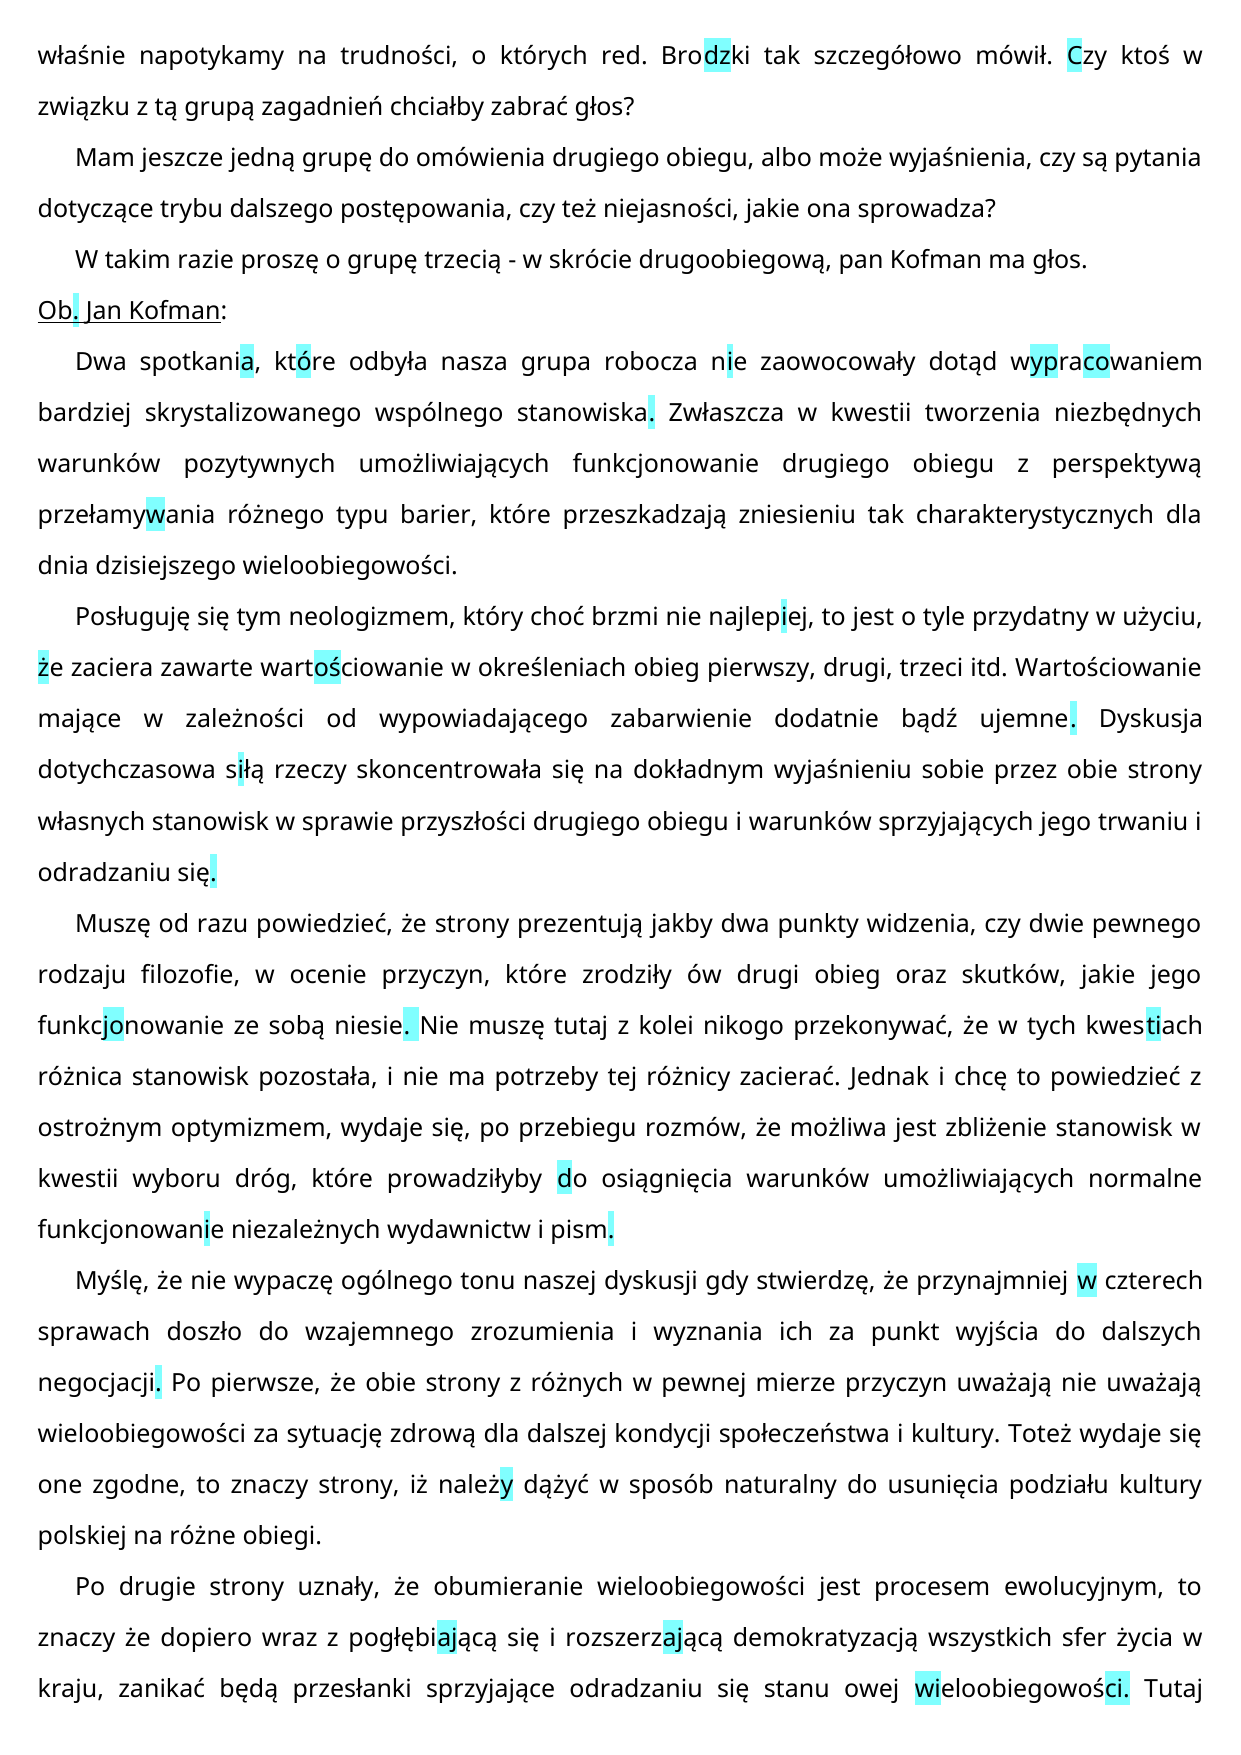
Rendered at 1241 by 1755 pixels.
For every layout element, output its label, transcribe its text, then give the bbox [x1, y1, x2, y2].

text Ob. Jan Kofman: [37, 293, 1203, 327]
text Mam jeszcze jedną grupę do omówienia drugiego obiegu, albo może wyjaśnienia, czy są pytania dotyczące trybu dalszego postępowania, czy też niejasności, jakie ona sprowadza? [37, 139, 1203, 225]
text Po drugie strony uznały, że obumieranie wieloobiegowości jest procesem ewolucyjnym, to znaczy że dopiero wraz z pogłębiającą się i rozszerzającą demokratyzacją wszystkich sfer życia w kraju, zanikać będą przesłanki sprzyjające odradzaniu się stanu owej wieloobiegowości. Tutaj [37, 1569, 1203, 1705]
text W takim razie proszę o grupę trzecią - w skrócie drugoobiegową, pan Kofman ma głos. [37, 242, 1203, 276]
text Posługuję się tym neologizmem, który choć brzmi nie najlepiej, to jest o tyle przydatny w użyciu, że zaciera zawarte wartościowanie w określeniach obieg pierwszy, drugi, trzeci itd. Wartościowanie mające w zależności od wypowiadającego zabarwienie dodatnie bądź ujemne. Dyskusja dotychczasowa siłą rzeczy skoncentrowała się na dokładnym wyjaśnieniu sobie przez obie strony własnych stanowisk w sprawie przyszłości drugiego obiegu i warunków sprzyjających jego trwaniu i odradzaniu się. [37, 599, 1203, 888]
text Myślę, że nie wypaczę ogólnego tonu naszej dyskusji gdy stwierdzę, że przynajmniej w czterech sprawach doszło do wzajemnego zrozumienia i wyznania ich za punkt wyjścia do dalszych negocjacji. Po pierwsze, że obie strony z różnych w pewnej mierze przyczyn uważają nie uważają wieloobiegowości za sytuację zdrową dla dalszej kondycji społeczeństwa i kultury. Toteż wydaje się one zgodne, to znaczy strony, iż należy dążyć w sposób naturalny do usunięcia podziału kultury polskiej na różne obiegi. [37, 1262, 1203, 1552]
text Muszę od razu powiedzieć, że strony prezentują jakby dwa punkty widzenia, czy dwie pewnego rodzaju filozofie, w ocenie przyczyn, które zrodziły ów drugi obieg oraz skutków, jakie jego funkcjonowanie ze sobą niesie. Nie muszę tutaj z kolei nikogo przekonywać, że w tych kwestiach różnica stanowisk pozostała, i nie ma potrzeby tej różnicy zacierać. Jednak i chcę to powiedzieć z ostrożnym optymizmem, wydaje się, po przebiegu rozmów, że możliwa jest zbliżenie stanowisk w kwestii wyboru dróg, które prowadziłyby do osiągnięcia warunków umożliwiających normalne funkcjonowanie niezależnych wydawnictw i pism. [37, 905, 1203, 1246]
text Dwa spotkania, które odbyła nasza grupa robocza nie zaowocowały dotąd wypracowaniem bardziej skrystalizowanego wspólnego stanowiska. Zwłaszcza w kwestii tworzenia niezbędnych warunków pozytywnych umożliwiających funkcjonowanie drugiego obiegu z perspektywą przełamywania różnego typu barier, które przeszkadzają zniesieniu tak charakterystycznych dla dnia dzisiejszego wieloobiegowości. [37, 344, 1203, 582]
text właśnie napotykamy na trudności, o których red. Brodzki tak szczegółowo mówił. Czy ktoś w związku z tą grupą zagadnień chciałby zabrać głos? [37, 37, 1203, 123]
